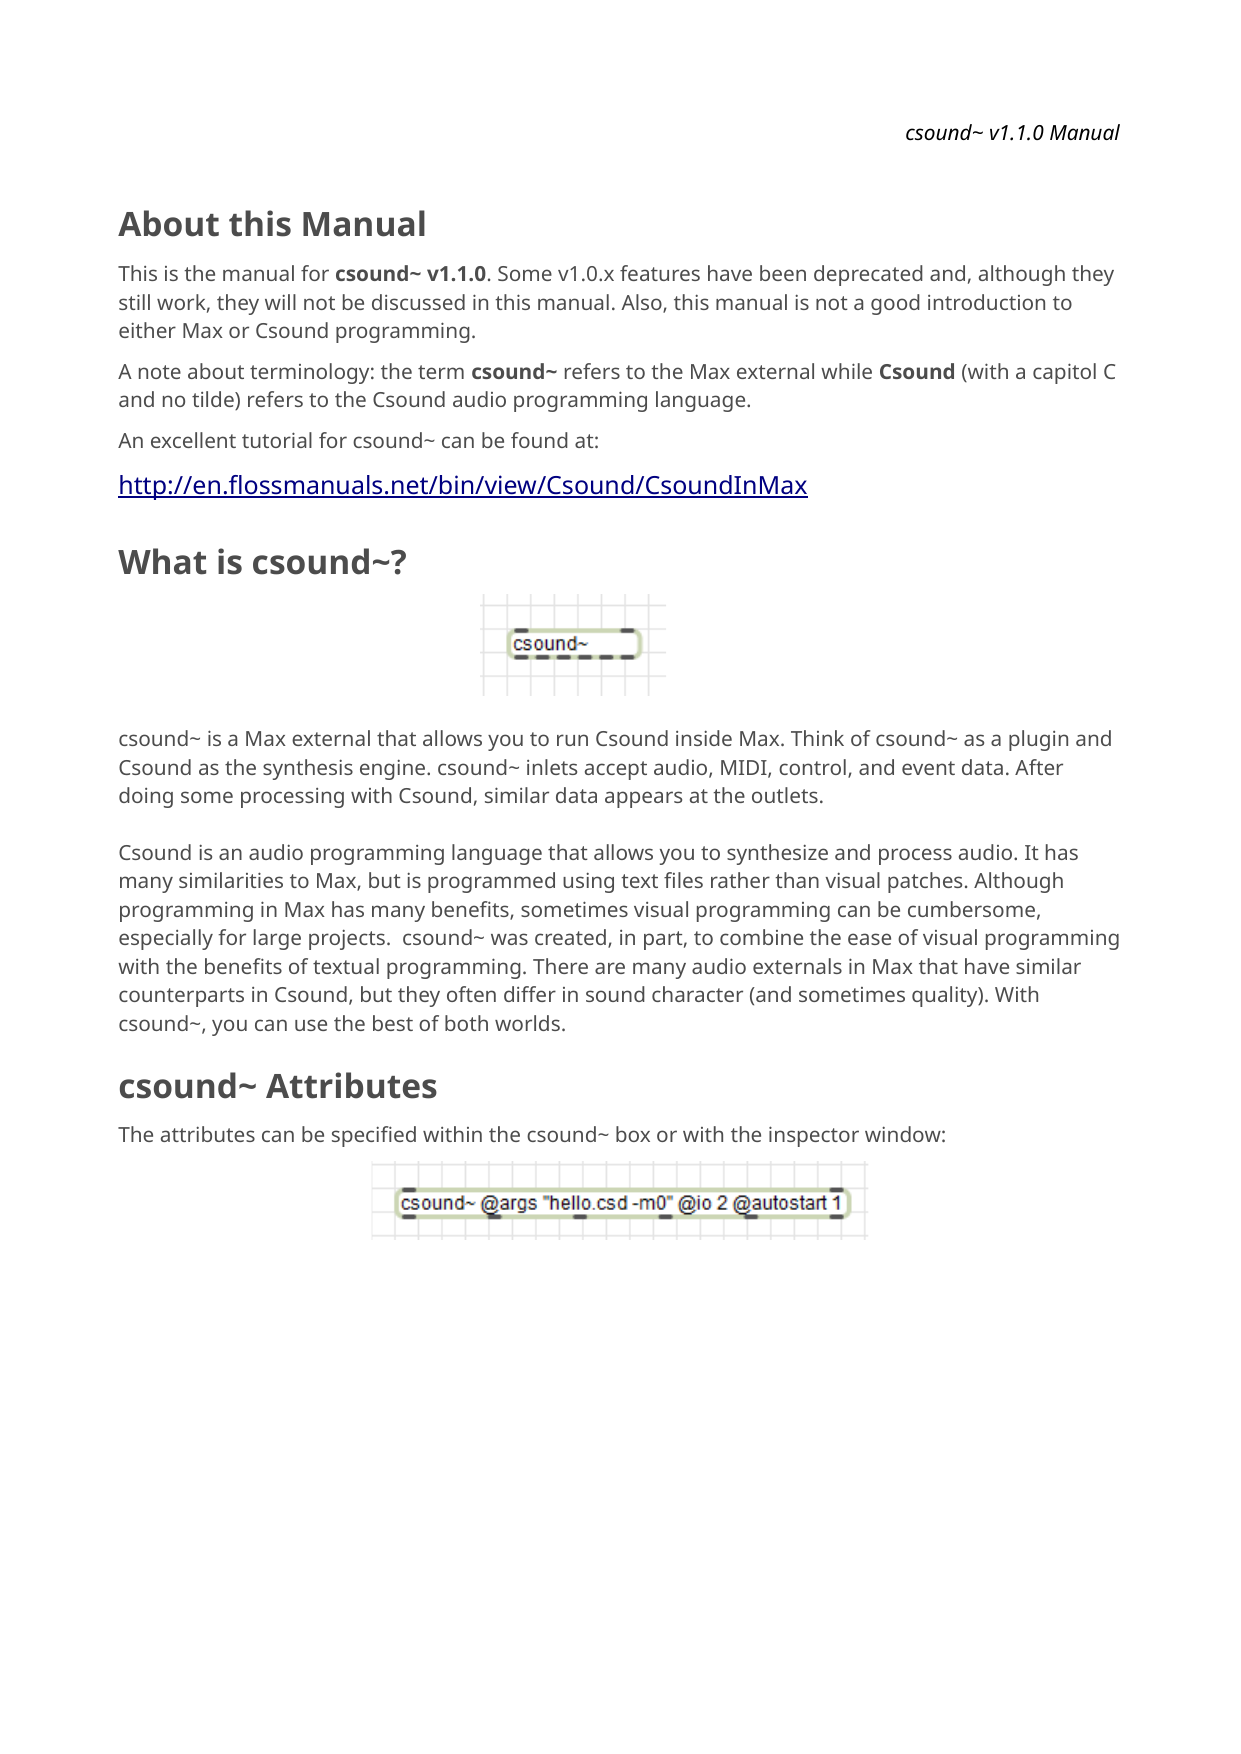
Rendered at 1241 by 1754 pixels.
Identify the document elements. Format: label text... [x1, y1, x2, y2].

subtitle csound~ Attributes [118, 1062, 1122, 1108]
text An excellent tutorial for csound~ can be found at: [118, 426, 1122, 455]
text http://en.flossmanuals.net/bin/view/Csound/CsoundInMax [118, 467, 1122, 501]
text Csound is an audio programming language that allows you to synthesize and process audio. It has many similarities to Max, but is programmed using text files rather than visual patches. Although programming in Max has many benefits, sometimes visual programming can be cumbersome, especially for large projects. csound~ was created, in part, to combine the ease of visual programming with the benefits of textual programming. There are many audio externals in Max that have similar counterparts in Csound, but they often differ in sound character (and sometimes quality). With csound~, you can use the best of both worlds. [118, 838, 1122, 1037]
subtitle What is csound~? [118, 539, 1122, 585]
picture [480, 594, 667, 696]
text This is the manual for csound~ v1.1.0. Some v1.0.x features have been deprecated and, although they still work, they will not be discussed in this manual. Also, this manual is not a good introduction to either Max or Csound programming. [118, 259, 1122, 344]
subtitle About this Manual [118, 201, 1122, 247]
text The attributes can be specified within the csound~ box or with the inspector window: [118, 1121, 1122, 1149]
text A note about terminology: the term csound~ refers to the Max external while Csound (with a capitol C and no tilde) refers to the Csound audio programming language. [118, 357, 1122, 414]
text csound~ is a Max external that allows you to run Csound inside Max. Think of csound~ as a plugin and Csound as the synthesis engine. csound~ inlets accept audio, MIDI, control, and event data. After doing some processing with Csound, similar data appears at the outlets. [118, 724, 1122, 810]
picture [371, 1161, 869, 1240]
